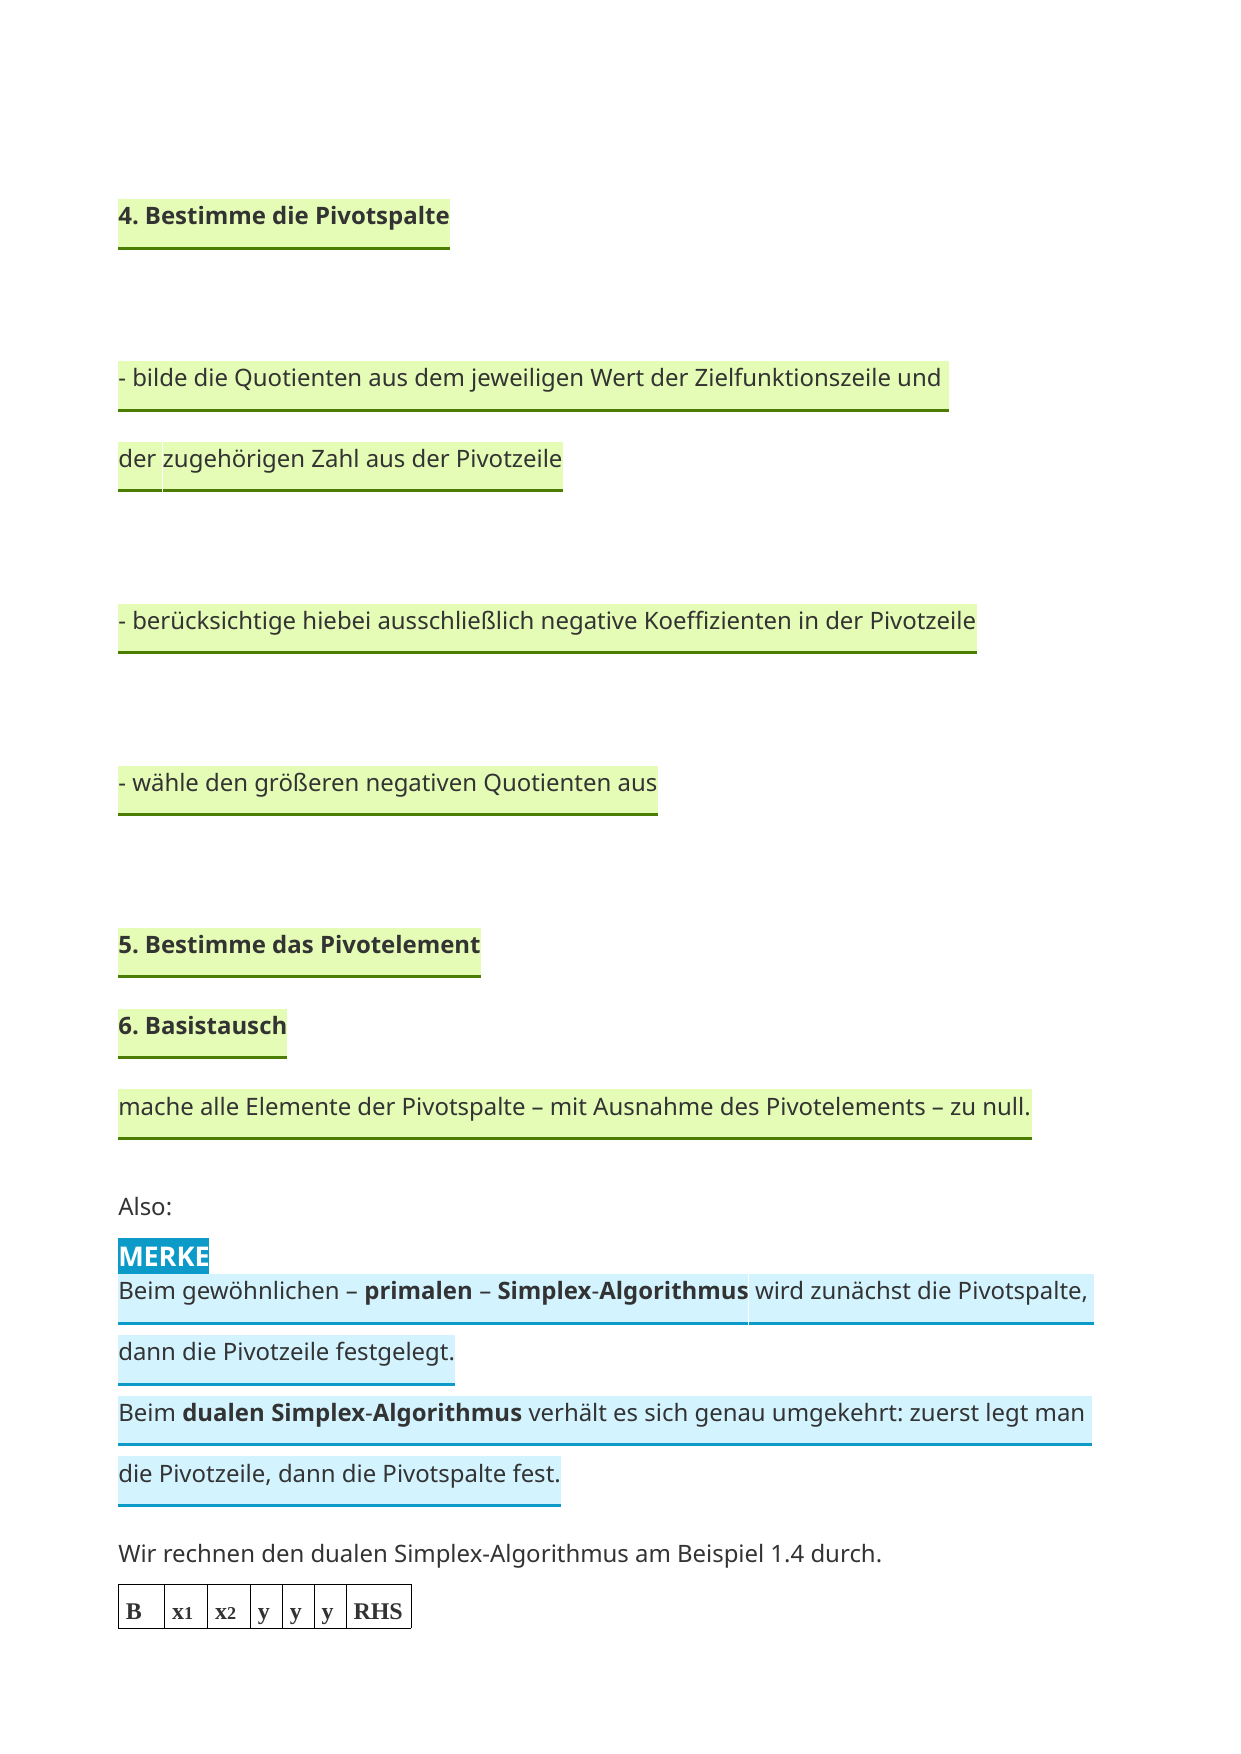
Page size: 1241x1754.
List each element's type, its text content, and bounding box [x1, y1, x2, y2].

table_header x1 [165, 1585, 207, 1628]
table_header y [315, 1585, 346, 1628]
table_header RHS [347, 1585, 411, 1628]
text Also: [118, 1185, 1122, 1223]
text Wir rechnen den dualen Simplex-Algorithmus am Beispiel 1.4 durch. [118, 1532, 1122, 1569]
table_header B [119, 1585, 164, 1628]
table_header y [251, 1585, 282, 1628]
subtitle MERKE [118, 1237, 1122, 1274]
table_header y [283, 1585, 314, 1628]
text Beim gewöhnlichen – primalen – Simplex-Algorithmus wird zunächst die Pivotspalte, dann die Pivotzeile festgelegt. Beim dualen Simplex-Algorithmus verhält es sich genau umgekehrt: zuerst legt man die Pivotzeile, dann die Pivotspalte fest. [118, 1274, 1122, 1507]
table_header x2 [208, 1585, 250, 1628]
text 4. Bestimme die Pivotspalte - bilde die Quotienten aus dem jeweiligen Wert der Zielfunktionszeile und der zugehörigen Zahl aus der Pivotzeile - berücksichtige hiebei ausschließlich negative Koeffizienten in der Pivotzeile - wähle den größeren negativen Quotienten aus 5. Bestimme das Pivotelement 6. Basistausch mache alle Elemente der Pivotspalte – mit Ausnahme des Pivotelements – zu null. [118, 118, 1122, 1140]
